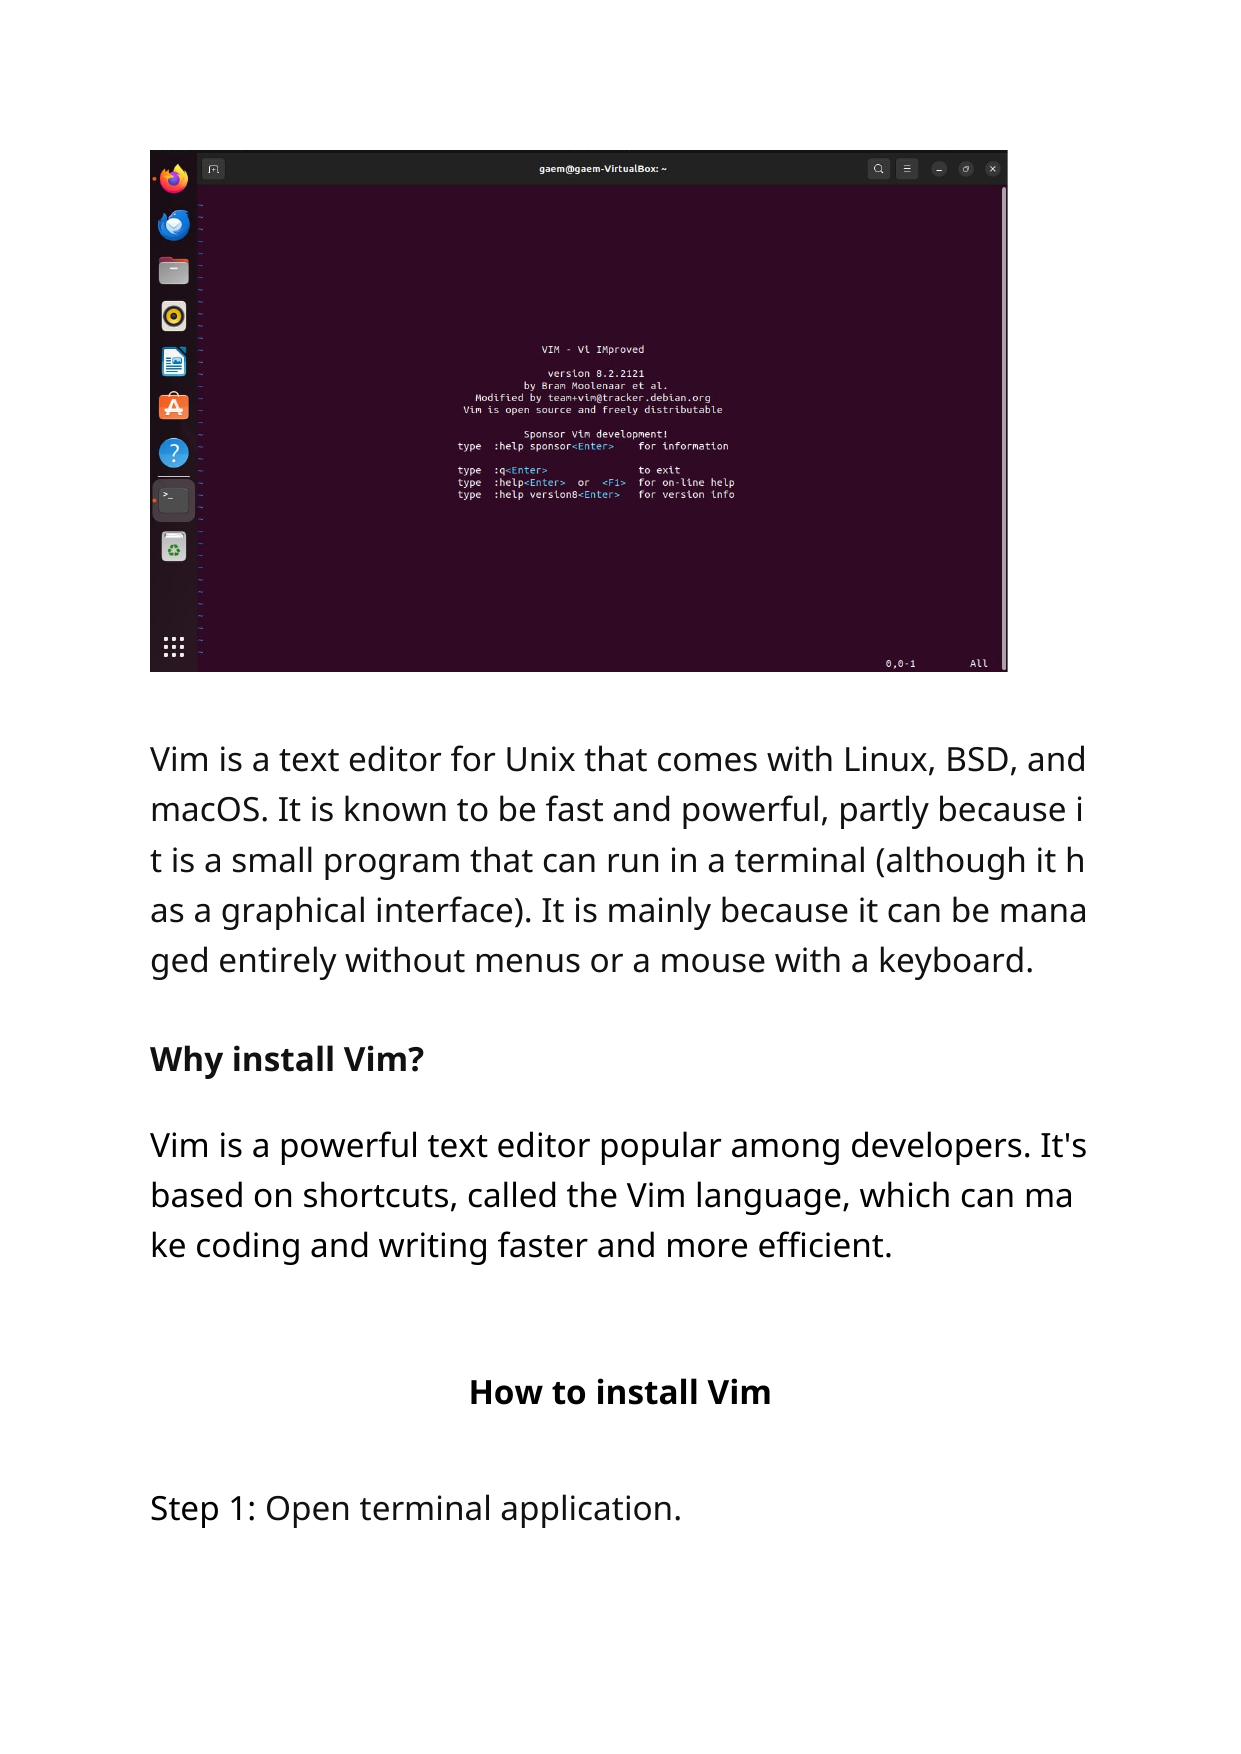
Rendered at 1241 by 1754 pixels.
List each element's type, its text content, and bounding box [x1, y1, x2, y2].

text Vim is a powerful text editor popular among developers. It's based on shortcuts, called the Vim language, which can make coding and writing faster and more efficient. [150, 1122, 1090, 1273]
text Step 1: Open terminal application. [150, 1484, 1090, 1535]
picture [150, 150, 1008, 672]
text How to install Vim [150, 1369, 1090, 1419]
text Vim is a text editor for Unix that comes with Linux, BSD, and macOS. It is known to be fast and powerful, partly because it is a small program that can run in a terminal (although it has a graphical interface). It is mainly because it can be managed entirely without menus or a mouse with a keyboard. [150, 736, 1090, 988]
text Why install Vim? [150, 1036, 1090, 1086]
